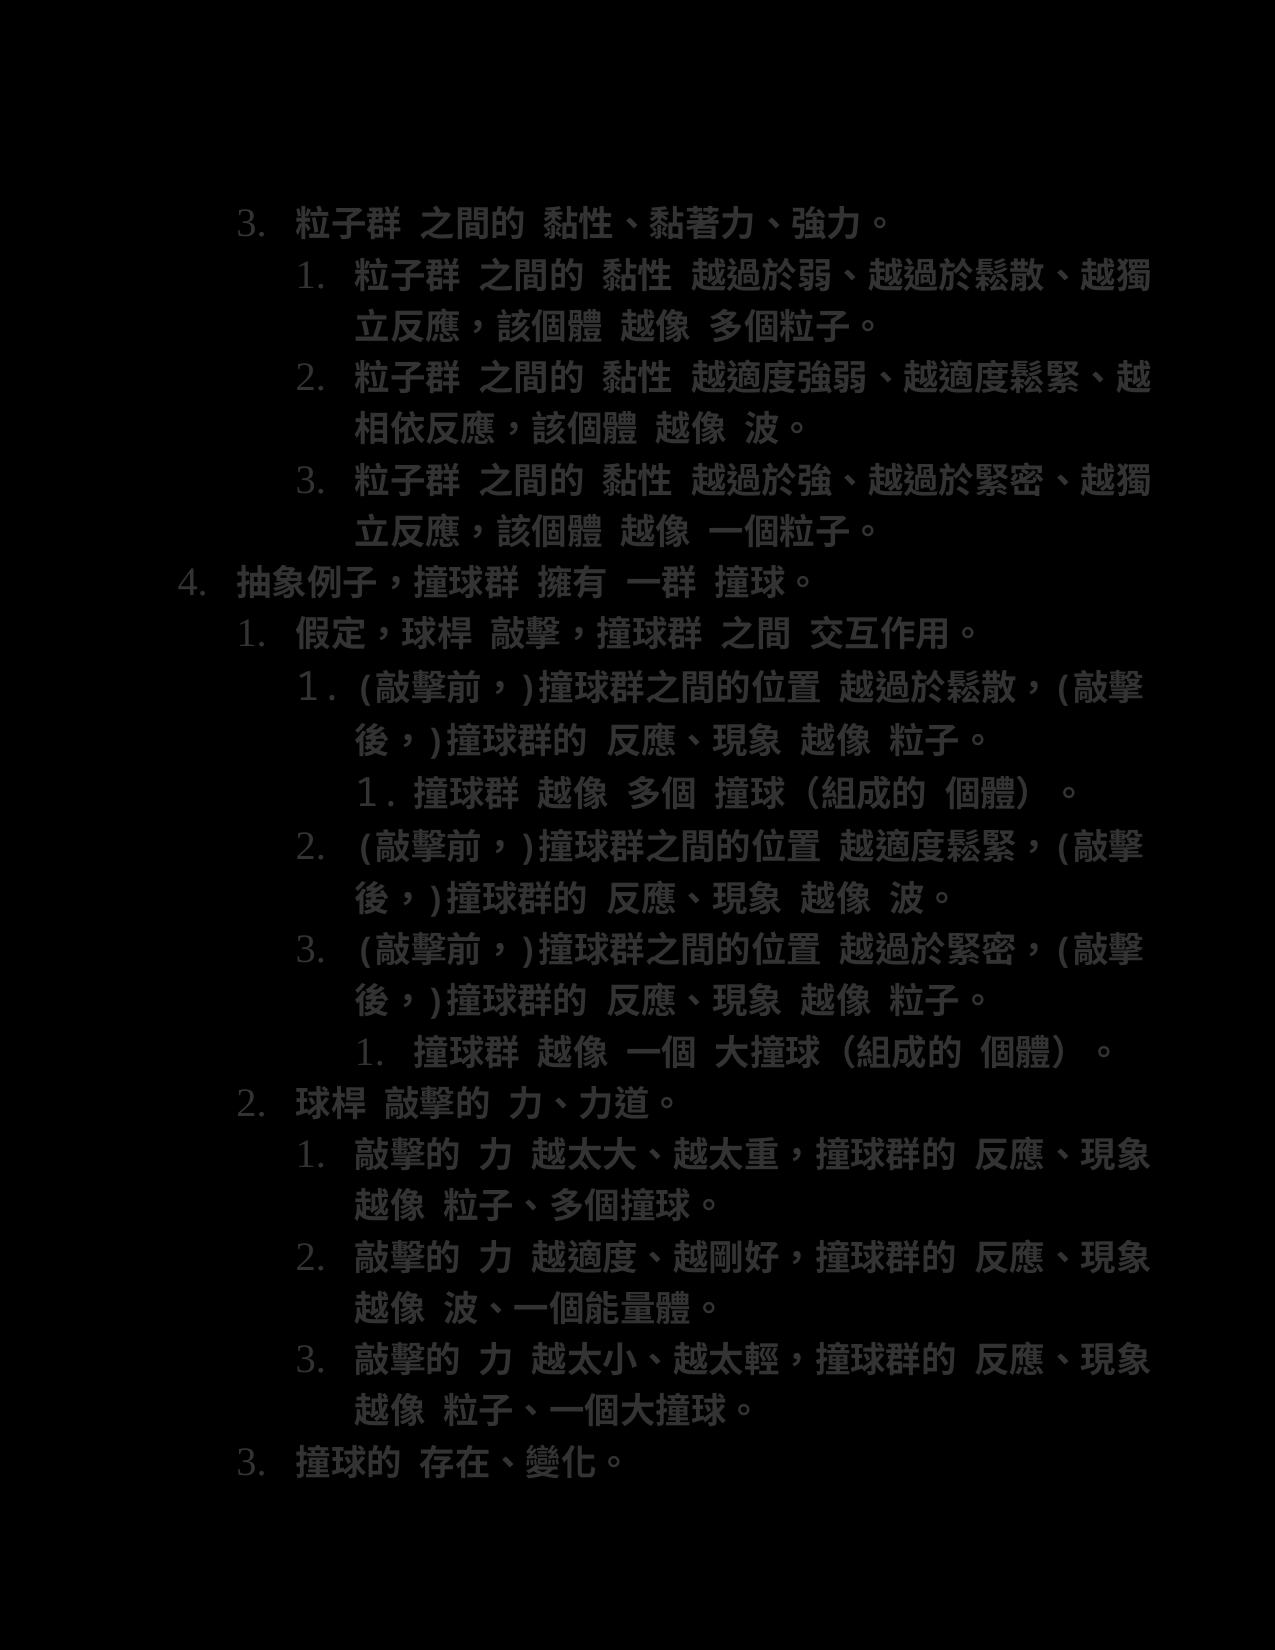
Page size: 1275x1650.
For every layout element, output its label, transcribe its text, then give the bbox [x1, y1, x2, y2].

list 粒子群 之間的 黏性 越過於強、越過於緊密、越獨立反應，該個體 越像 一個粒子。 [295, 452, 1157, 554]
list (敲擊前，)撞球群之間的位置 越適度鬆緊，(敲擊後，)撞球群的 反應、現象 越像 波。 [295, 819, 1157, 921]
list 敲擊的 力 越太小、越太輕，撞球群的 反應、現象 越像 粒子、一個大撞球。 [295, 1332, 1157, 1434]
list 撞球群 越像 多個 撞球（組成的 個體）。 [354, 763, 1157, 819]
list 敲擊的 力 越太大、越太重，撞球群的 反應、現象 越像 粒子、多個撞球。 [295, 1127, 1157, 1229]
list 粒子群 之間的 黏性 越過於弱、越過於鬆散、越獨立反應，該個體 越像 多個粒子。 [295, 247, 1157, 349]
list 粒子群 之間的 黏性 越適度強弱、越適度鬆緊、越相依反應，該個體 越像 波。 [295, 349, 1157, 452]
list 假定，球桿 敲擊，撞球群 之間 交互作用。 [236, 606, 1157, 657]
list 撞球的 存在、變化。 [236, 1434, 1157, 1485]
list 撞球群 越像 一個 大撞球（組成的 個體）。 [354, 1024, 1157, 1075]
list (敲擊前，)撞球群之間的位置 越過於鬆散，(敲擊後，)撞球群的 反應、現象 越像 粒子。 [295, 657, 1157, 763]
list 敲擊的 力 越適度、越剛好，撞球群的 反應、現象 越像 波、一個能量體。 [295, 1229, 1157, 1332]
list 球桿 敲擊的 力、力道。 [236, 1075, 1157, 1127]
list 粒子群 之間的 黏性、黏著力、強力。 [236, 196, 1157, 247]
list (敲擊前，)撞球群之間的位置 越過於緊密，(敲擊後，)撞球群的 反應、現象 越像 粒子。 [295, 921, 1157, 1024]
list 抽象例子，撞球群 擁有 一群 撞球。 [177, 554, 1157, 606]
